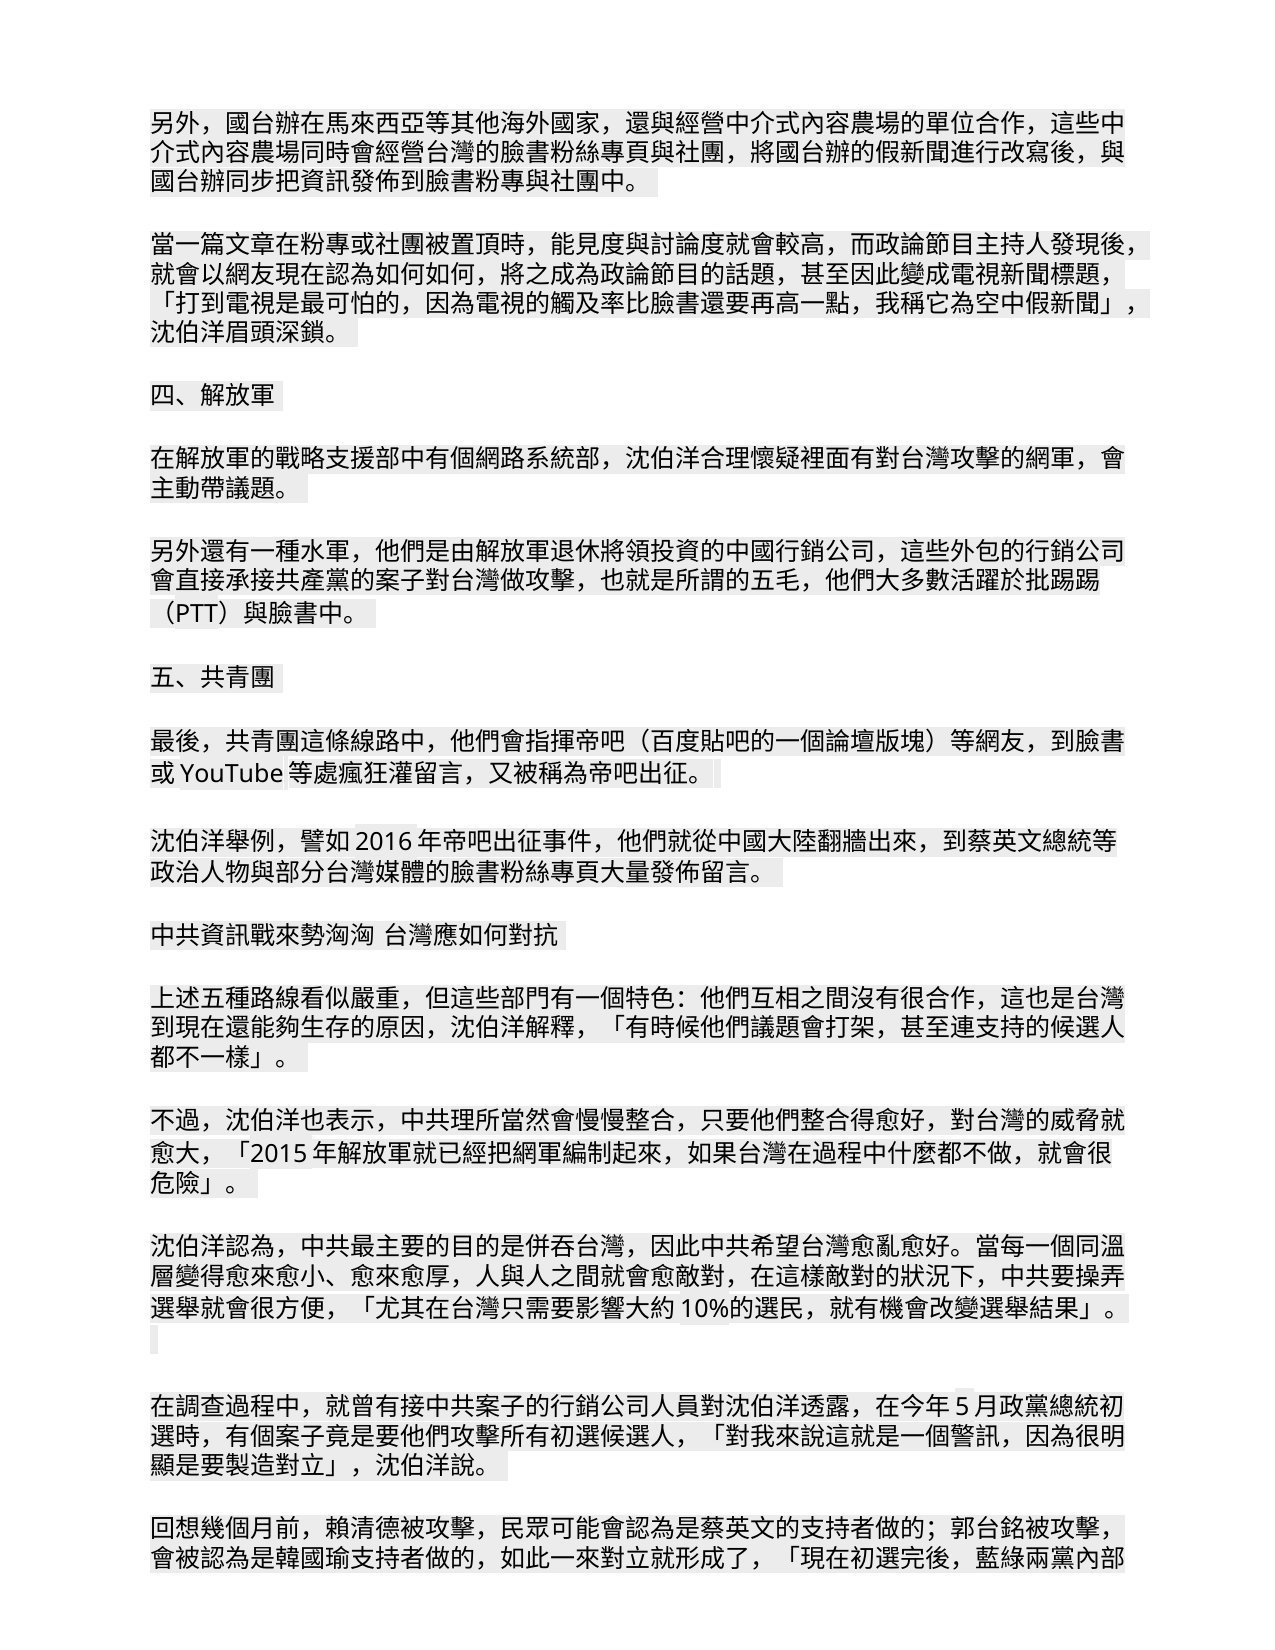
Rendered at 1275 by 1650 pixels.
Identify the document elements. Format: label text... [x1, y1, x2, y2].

text 卡韓政變 (174)：難道是時光倒流？談沈伯洋先生的穿越研究 陳真 2019. 09. 28. 高達曾經說，對於一部爛片，你根本不需要去鳥它，更沒必要花力氣去分析說它有多爛。我的想法跟高達有點不同。我的想法是：對於一部爛片，你根本不太可能去鳥它，因為你很難訴說一部爛片到底有多爛。這就如同你很難證明一團大便很臭，你也很難證明豬八戒有多醜，因為這些是如此明明白白的事，所謂 "不證自明" 或 "不言而喻" (self-evident)。 底下這位 "資訊戰專家" 沈柏洋之所言就是一例。你看他煞有介事地講這樣那樣一些蠢到爆炸的蠢話，我真的很想去撞牆。我的天啊，這麼蠢的蠢話也能講得這麼隆重？我真不敢相信我的眼睛。難道是時光倒流？我是在做夢嗎？我又回到七、八零年代的黨外時期嗎？還是更早的蔣總統萬歲年代？ 沈先生的 "論點" 相當 "穿越"，我實在不知道怎麼反駁。我幫他摘要一下。他指出： 中共對台灣資訊戰有五種線路： 第一是中共國安部系統，「透過駭客攻擊台灣的健保、戶籍與監理處的資料庫」，另外也會「與台灣的地方黑道對口」。 (陳真按：這就是假新聞，應該關三天。中共國安部是吃飽太閒嗎？它攻擊台灣的戶政和車輛及健保資料做什麼？中共國安部會低能無聊到和什麼台灣的地方黑道對口？我跟你說，藍白綠橘和黑道關係都很好，特別是在一片綠油油的台灣南部，幾乎就是黑道治國。)。 沈先生的第二個 "研究發現" (陳真按：好可愛的研究) 是： 中共統戰部透過低價旅行社及各種社團，邀請參訪大陸及旅遊，然後對參加者洗腦，鼓吹他們開設微信群組，幫忙傳播假資訊。 (陳真按：沈先生這項 "研究" 同樣是假新聞。請問天底下哪個國家或政府或學校或各種民間團體或官方機構沒有這類文化或商業或學術交流活動？做得最徹底的當然就是美國，在全世界各地無孔不入。中共所做的，如果是1，美國差不多就是100000000。 而且，開設微信帳號又有什麼問題呢？只能用Line？否則就是被敵人統戰？ 更荒唐的是：我似乎還沒見過由中共發出的任何一條假新聞。相反地，我倒是幾乎很少從綠營及其所完全一手掌控的台灣主流媒體中聽到一句真話，每天就是永無止盡的造謠與抹黑。) 沈先生的第三個創見是有關國台辦。 他說，中共國台辦內部有一套專門製造假新聞的系統，透過台商群組對外散布，例如散布到候選人的臉書或各種後援會甚至電視，使台灣人對政治的認知產生「偏差」。 (陳真按：沈先生真的很搞笑，他居然還舉了個例說，他研究發現：今年六、七月，中共發出「親中是和平、反美是正義」的假消息，並在七月時發表「美國現在經濟很慘、犯罪率很高」的新聞。沈先生說，中共的目的是要散播中國將贏得中美貿易戰的假消息。看到這裏，不知道大家做何感想？是不是很想去撞牆？你有辦法反駁這樣一些蠢話嗎？) 沈先生並且說，當一個人聽到這些假消息之後，就會被洗腦，進而在心裏開始懷疑說：我們怎麼可以跟美國買武器？「政府怎麼跟美國走那麼近？是不是有問題？」沈先生很「嚴肅」地說：「當一個人對某事已有既定的認知，那他理解新聞時就會歪掉，這對台灣來說很危險」。 (陳真按：除了無言或乾脆自己掐LP自殺之外，我真不知道還能說什麼。世界上怎麼會有這麼可愛的研究？真是很有內涵。) 沈先生的第四個 "研究發現"： 解放軍有個網路系統部，會主動帶議題，活躍於批踢踢（PTT）與臉書中。 (陳真按：無言。) 沈先生最後一個 "研究發現" 是共青團： 共青團會指揮網友，經常到台灣的臉書和 Youtube 留言。 (陳真按：留言有什麼問題？人家是不能發表意見嗎？) 最後，沈先生「憂心忡忡」地說，「中共資訊戰來勢洶洶，台灣應如何對抗」？他說，他和「研究團隊決定從立法的層次解決，希望境外勢力代理人法案能在立法院通過，這是專門在抓造成台灣社會問題的節點。」所謂「節點」，簡單說就是抓中共同路人，包括「行銷公司、旅行社的群組、學校老師、大學與媒體等等」。 沈先生說，「理想的狀況就是讓假資訊在還沒開始散播時就斷掉，而斷掉的方式就是揭露，讓大家知道誰是中共的代理人」。沈先生並鼓勵台灣人發現任何異常言論時，應馬上「蒐集資料」，「告知親友」小心共匪就在你身邊，並儘速「通報研究團隊」。 (陳真按：無言。) 後記：33年前(1986年)的今天(9月28日)，我參與創立了一個黨叫民主進步黨。這個黨，事實上在大約頂多十年後，便已徹底名存實亡，成為一個比國民黨還國民黨、貪污腐敗無法無天好話說盡壞事做絕的人渣黨。 ======================= 台灣已進入準戰爭狀態？專家揭秘中共對台資訊戰背後秘密 今周刊 莊翊晨 2019年9月27日 台灣人的日常生活，十之八九離不開網路世界，但你知道在網路上獲得的資訊，有可能是來自中共的假資訊嗎？「中共對台灣的滲透無孔不入」，研究中共對台資訊戰的專家沈伯洋如此警告。 自幼的夢想：改變社會 沈伯洋從小就覺得社會不公平，一開始他想透過當法官來改變社會，「若寫了一個好判決並被引用，或許能為社會做些改變」，這是當初他就讀台灣大學法律系時的志向，不過，後來他發現一個殘酷的現實：一個人根本改變不了，「要很多人進去才有可能改變」，沈伯洋堅定地說。 於是，沈伯洋轉而選擇當老師，以「撲馬」（Puma）之名在補教界闖出名堂，由於沈伯洋的教學科目是刑法，想通過律師、法官、書記官、法警、檢察官、檢事官、警察、海關等公務人員考試的人，都需要學習相關課程，因此沈伯洋藉機在教學過程中，傳遞他認為正確的價值觀給學生。 然而，在補習班教6年刑法的沈伯洋發現，當自己在台灣想要推動政策時，沒有博士學歷或大學教授資歷的話，講話份量有差，因此他毅然決然到美國加利福尼亞大學爾灣分校（UCI）攻讀犯罪與法律社會學（Criminology, Law and Society）博士。 決定展開中共對台灣資訊戰的調查 在一次跨領域的讀書會中，沈伯洋有位朋友分享俄羅斯對瑞典與捷克的資訊戰，當時一位軍事專家就說：「其實中共對台灣的資訊戰已經滿久了，但卻很少人研究」，沈伯洋大驚：「這樣聽起來很嚴重」。 在讀書會結束一周後，剛好美國參議院委託智庫發布一份俄羅斯如何影響美國選舉的報告，「大家得知報告內容後覺得事態更嚴重，因為裡面有些手法可能跟中共對台灣的手法很類似，所以大家就說這個一定有必要跟大眾社會講」。 這裡的資訊戰，意指中共以國家級的力量去對其他國家做犯罪，而其中一個對象就是台灣，「證據其實很多」，這短短一句話從沈伯洋快言快語的口中吐露出來，感受得出他付出了旁人無法想像的時間與精力，把所有中共對台灣資訊戰的情報調查透徹，並使它們成為證據。 根據沈伯洋目前的調查，這場資訊戰共有5條線路，分別為中華人民共和國國家安全部（以下簡稱國安部）、中共中央統一戰線工作部（以下簡稱統戰部）、國務院臺灣事務辦公室（以下簡稱國台辦）、中國人民解放軍（以下簡稱解放軍）以及中國共產主義青年團（以下簡稱共青團）。 沈伯洋解析中共對台灣資訊戰的五種線路 一、國安部 在國安部系統中，沈伯洋說，最主要是駭客攻擊，他們會攻擊台灣的健保、戶籍與監理處的資料庫，另外也會與台灣的地方黑道對口。 二、統戰部 統戰部做的事情最多，沈伯洋邊搖頭邊說明，「基本上你可以想像到的一些交流協會，都是統戰部的線，再來有很多人會領統戰部的錢去做統戰相關事宜」，尤其是旅行社、低價旅行團以及宮廟。 沈伯洋舉例，當一個台灣低價旅行團去到中國旅遊，會享有落地招待，而後就會開設微信群組，「這個微信群組就是散播假資訊的溫床」，若該手機使用者也有在使用LINE，虛假資訊就很容易轉入到LINE，開始擴散，「LINE在台灣的觸及人數，大約比微信多3倍」，也就是說會有大批民眾在LINE上收到中共的假資訊。 三、國台辦 國台辦系統最主要與台商有關，台商的創業群組內也會出現許多假資訊，與前述統戰部建立的群組相同，沈伯洋把它稱之為在地假資訊，這些假資訊會造成可能性偏誤，「讓你在理解事情上產生偏差」。 沈伯洋舉例，今年六、七月，中共就在傳「親中是和平、反美是正義」的消息，七月時甚至丟出美國現在經濟很慘、犯罪率很高的相關新聞，「它會一步一步洗腦，讓你認為中美貿易戰中，美國在節節敗退，但這與事實不符」。 假設一個只接收到這類訊息的人，得知中華民國政府與美國軍售，心裡就會覺得：「政府怎麼跟美國走那麼近，是不是有問題？」當一個人對某事已經有既定的認知，那他理解一則新聞的時候就會歪掉，「這對台灣來說很危險」，沈伯洋嚴肅地說。 而台商除了群組內的假資訊之外，會付錢給宮廟以及台灣行銷公司做選舉操作。 不過在國台辦這條線路中，最令沈伯洋頭痛的是，他們有一套製造假新聞的系統，會自己經營內容農場網站，並把這些假新聞丟到臉書社團、政治人物的後援會中。 另外，國台辦在馬來西亞等其他海外國家，還與經營中介式內容農場的單位合作，這些中介式內容農場同時會經營台灣的臉書粉絲專頁與社團，將國台辦的假新聞進行改寫後，與國台辦同步把資訊發佈到臉書粉專與社團中。 當一篇文章在粉專或社團被置頂時，能見度與討論度就會較高，而政論節目主持人發現後，就會以網友現在認為如何如何，將之成為政論節目的話題，甚至因此變成電視新聞標題，「打到電視是最可怕的，因為電視的觸及率比臉書還要再高一點，我稱它為空中假新聞」，沈伯洋眉頭深鎖。 四、解放軍 在解放軍的戰略支援部中有個網路系統部，沈伯洋合理懷疑裡面有對台灣攻擊的網軍，會主動帶議題。 另外還有一種水軍，他們是由解放軍退休將領投資的中國行銷公司，這些外包的行銷公司會直接承接共產黨的案子對台灣做攻擊，也就是所謂的五毛，他們大多數活躍於批踢踢（PTT）與臉書中。 五、共青團 最後，共青團這條線路中，他們會指揮帝吧（百度貼吧的一個論壇版塊）等網友，到臉書或YouTube等處瘋狂灌留言，又被稱為帝吧出征。 沈伯洋舉例，譬如2016年帝吧出征事件，他們就從中國大陸翻牆出來，到蔡英文總統等政治人物與部分台灣媒體的臉書粉絲專頁大量發佈留言。 中共資訊戰來勢洶洶 台灣應如何對抗 上述五種路線看似嚴重，但這些部門有一個特色：他們互相之間沒有很合作，這也是台灣到現在還能夠生存的原因，沈伯洋解釋，「有時候他們議題會打架，甚至連支持的候選人都不一樣」。 不過，沈伯洋也表示，中共理所當然會慢慢整合，只要他們整合得愈好，對台灣的威脅就愈大，「2015年解放軍就已經把網軍編制起來，如果台灣在過程中什麼都不做，就會很危險」。 沈伯洋認為，中共最主要的目的是併吞台灣，因此中共希望台灣愈亂愈好。當每一個同溫層變得愈來愈小、愈來愈厚，人與人之間就會愈敵對，在這樣敵對的狀況下，中共要操弄選舉就會很方便，「尤其在台灣只需要影響大約10%的選民，就有機會改變選舉結果」。 在調查過程中，就曾有接中共案子的行銷公司人員對沈伯洋透露，在今年5月政黨總統初選時，有個案子竟是要他們攻擊所有初選候選人，「對我來說這就是一個警訊，因為很明顯是要製造對立」，沈伯洋說。 回想幾個月前，賴清德被攻擊，民眾可能會認為是蔡英文的支持者做的；郭台銘被攻擊，會被認為是韓國瑜支持者做的，如此一來對立就形成了，「現在初選完後，藍綠兩黨內部的對立其實還很嚴重，這在民主上絕對不是件好事」。 要想抵抗中共對台灣的資訊戰，最好的方式是行政體制直接改變，沈伯洋建議，中華民國要成立一個戰略中心，且需要各領域專家加入，但以目前官僚系統的運作，尤其總統大選即將到來，沈伯洋坦言，機會根本是0。 因此，沈伯洋與研究團隊決定從立法的層次解決，希望境外勢力代理人法案能在立法院通過，「這是專門在抓造成台灣社會問題的節點」，他指的節點包括行銷公司、旅行社的群組、學校老師、大學、媒體等。 沈伯洋表示，法案通過的話，理想狀況是讓假資訊在還沒開始散播時就斷掉，而斷掉的方式是揭露，讓大家知道誰是中共的代理人，「你今天拿中共的錢辦事，有義務讓大家知道，我們不會去處罰，我們做的事情就是去揭露」。 一般大眾要想協助抵抗中共對台灣的資訊戰，沈伯洋認為有兩件事能做：蒐集資料與告知親友。 在蒐集資料的部分，沈伯洋說，自己與研究團隊只是在做研究，不會有機會加入通訊軟體的群組，因此若有民眾察覺自己所在的LINE或微信群組有異，可以回報給研究團隊。 平時與親友聊天時，沈伯洋建議，可以告訴對方說：「中共正在以統戰加上資訊戰的模式，在攻擊台灣，所以對於接收到的訊息要小心」。 沈伯洋認為，台灣政黨要吵架、對立都沒關係，「但中共利用我們民主之間本來就有的對立，來見縫插針，這很可惡」，沈伯洋不希望台灣的人權與情勢變得像大陸一樣糟糕，因此高聲呼籲，要先將中共對台灣的滲透抽離，「台灣的民主就是大家吵完架，都還認同彼此是台灣人，我覺得這滿重要的」。 [150, 75, 1125, 1573]
